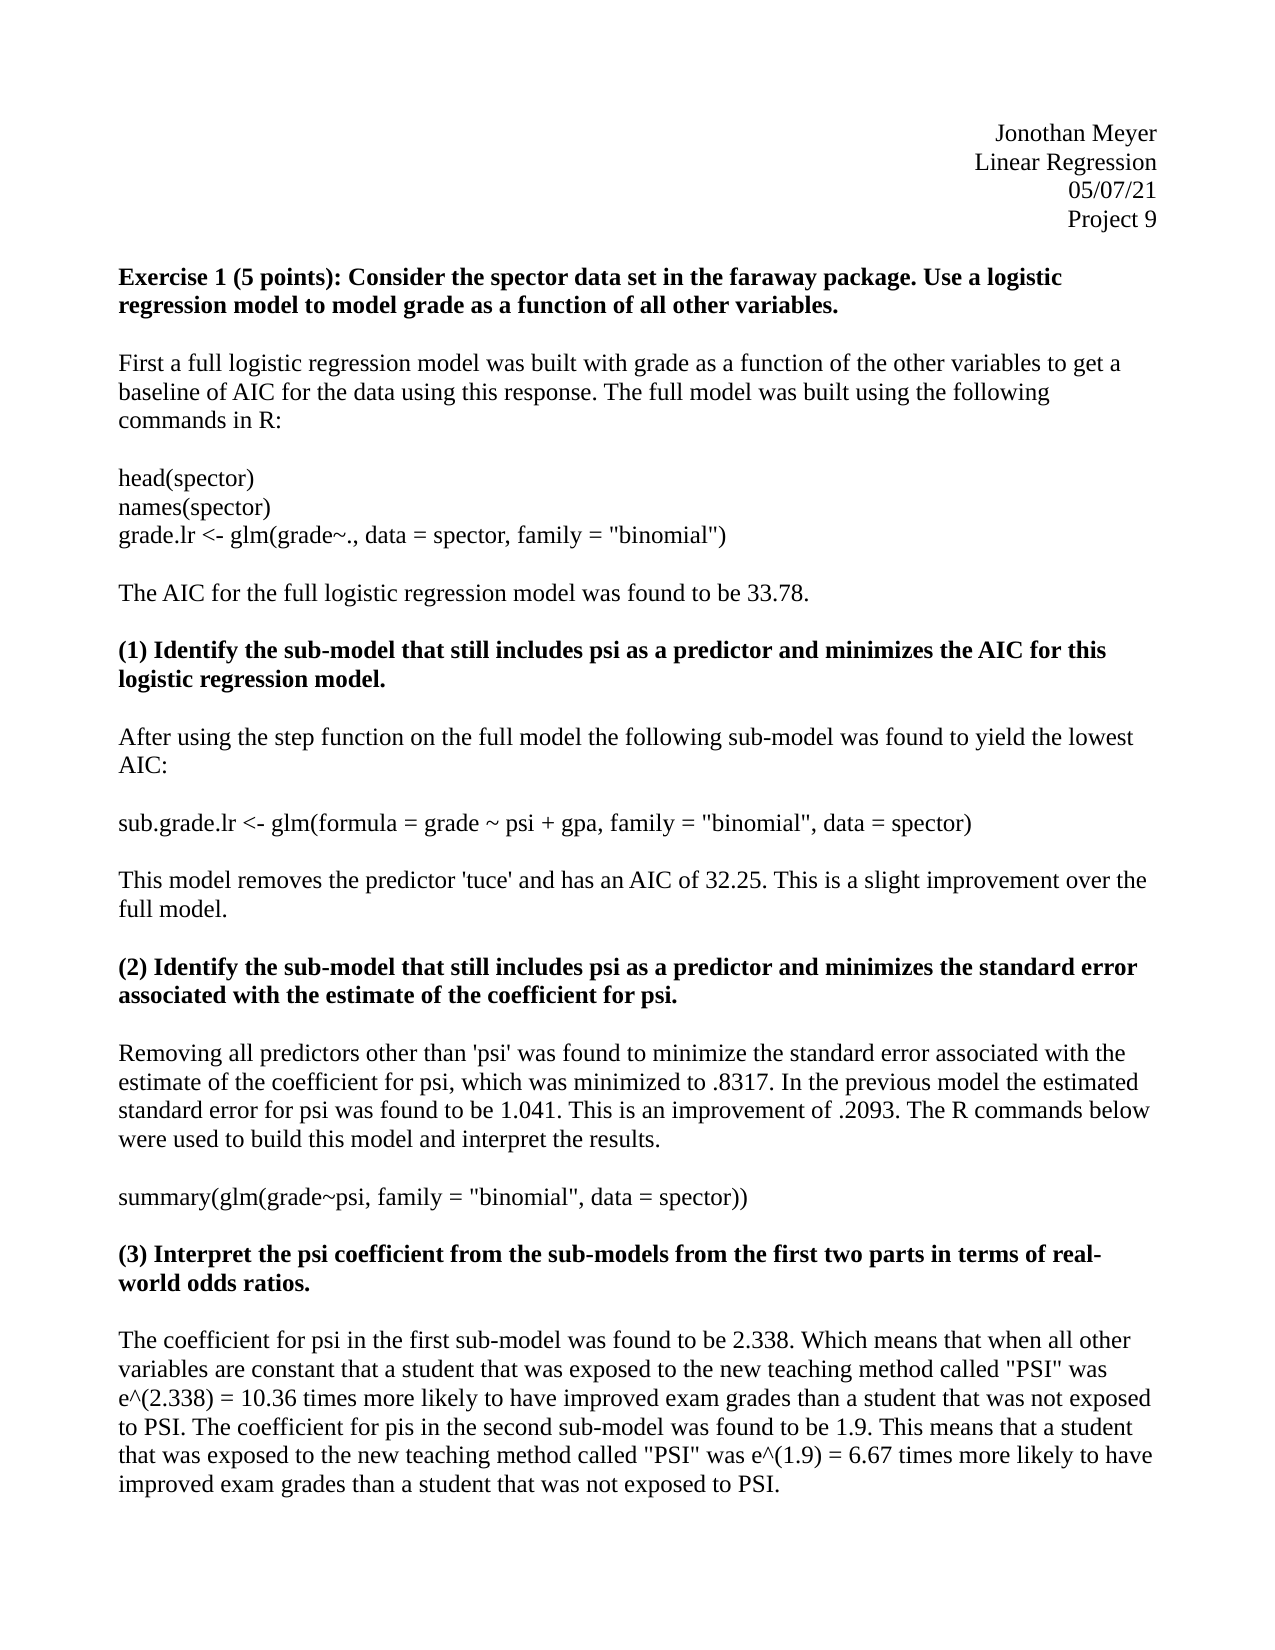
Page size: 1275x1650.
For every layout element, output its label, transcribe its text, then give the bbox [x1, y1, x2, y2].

text Jonothan Meyer [118, 118, 1157, 147]
text summary(glm(grade~psi, family = "binomial", data = spector)) [118, 1182, 1157, 1211]
text (1) Identify the sub-model that still includes psi as a predictor and minimizes the AIC for this logistic regression model. [118, 636, 1157, 693]
text Removing all predictors other than 'psi' was found to minimize the standard error associated with the estimate of the coefficient for psi, which was minimized to .8317. In the previous model the estimated standard error for psi was found to be 1.041. This is an improvement of .2093. The R commands below were used to build this model and interpret the results. [118, 1038, 1157, 1153]
text The AIC for the full logistic regression model was found to be 33.78. [118, 578, 1157, 607]
text (3) Interpret the psi coefficient from the sub-models from the first two parts in terms of real-world odds ratios. [118, 1239, 1157, 1297]
text head(spector) [118, 463, 1157, 492]
text After using the step function on the full model the following sub-model was found to yield the lowest AIC: [118, 722, 1157, 779]
text grade.lr <- glm(grade~., data = spector, family = "binomial") [118, 521, 1157, 549]
text Linear Regression [118, 147, 1157, 176]
text Exercise 1 (5 points): Consider the spector data set in the faraway package. Use a logistic regression model to model grade as a function of all other variables. [118, 262, 1157, 319]
text names(spector) [118, 492, 1157, 521]
text The coefficient for psi in the first sub-model was found to be 2.338. Which means that when all other variables are constant that a student that was exposed to the new teaching method called "PSI" was e^(2.338) = 10.36 times more likely to have improved exam grades than a student that was not exposed to PSI. The coefficient for pis in the second sub-model was found to be 1.9. This means that a student that was exposed to the new teaching method called "PSI" was e^(1.9) = 6.67 times more likely to have improved exam grades than a student that was not exposed to PSI. [118, 1326, 1157, 1498]
text First a full logistic regression model was built with grade as a function of the other variables to get a baseline of AIC for the data using this response. The full model was built using the following commands in R: [118, 348, 1157, 434]
text Project 9 [118, 204, 1157, 233]
text This model removes the predictor 'tuce' and has an AIC of 32.25. This is a slight improvement over the full model. [118, 866, 1157, 923]
text sub.grade.lr <- glm(formula = grade ~ psi + gpa, family = "binomial", data = spector) [118, 808, 1157, 837]
text 05/07/21 [118, 176, 1157, 204]
text (2) Identify the sub-model that still includes psi as a predictor and minimizes the standard error associated with the estimate of the coefficient for psi. [118, 952, 1157, 1009]
